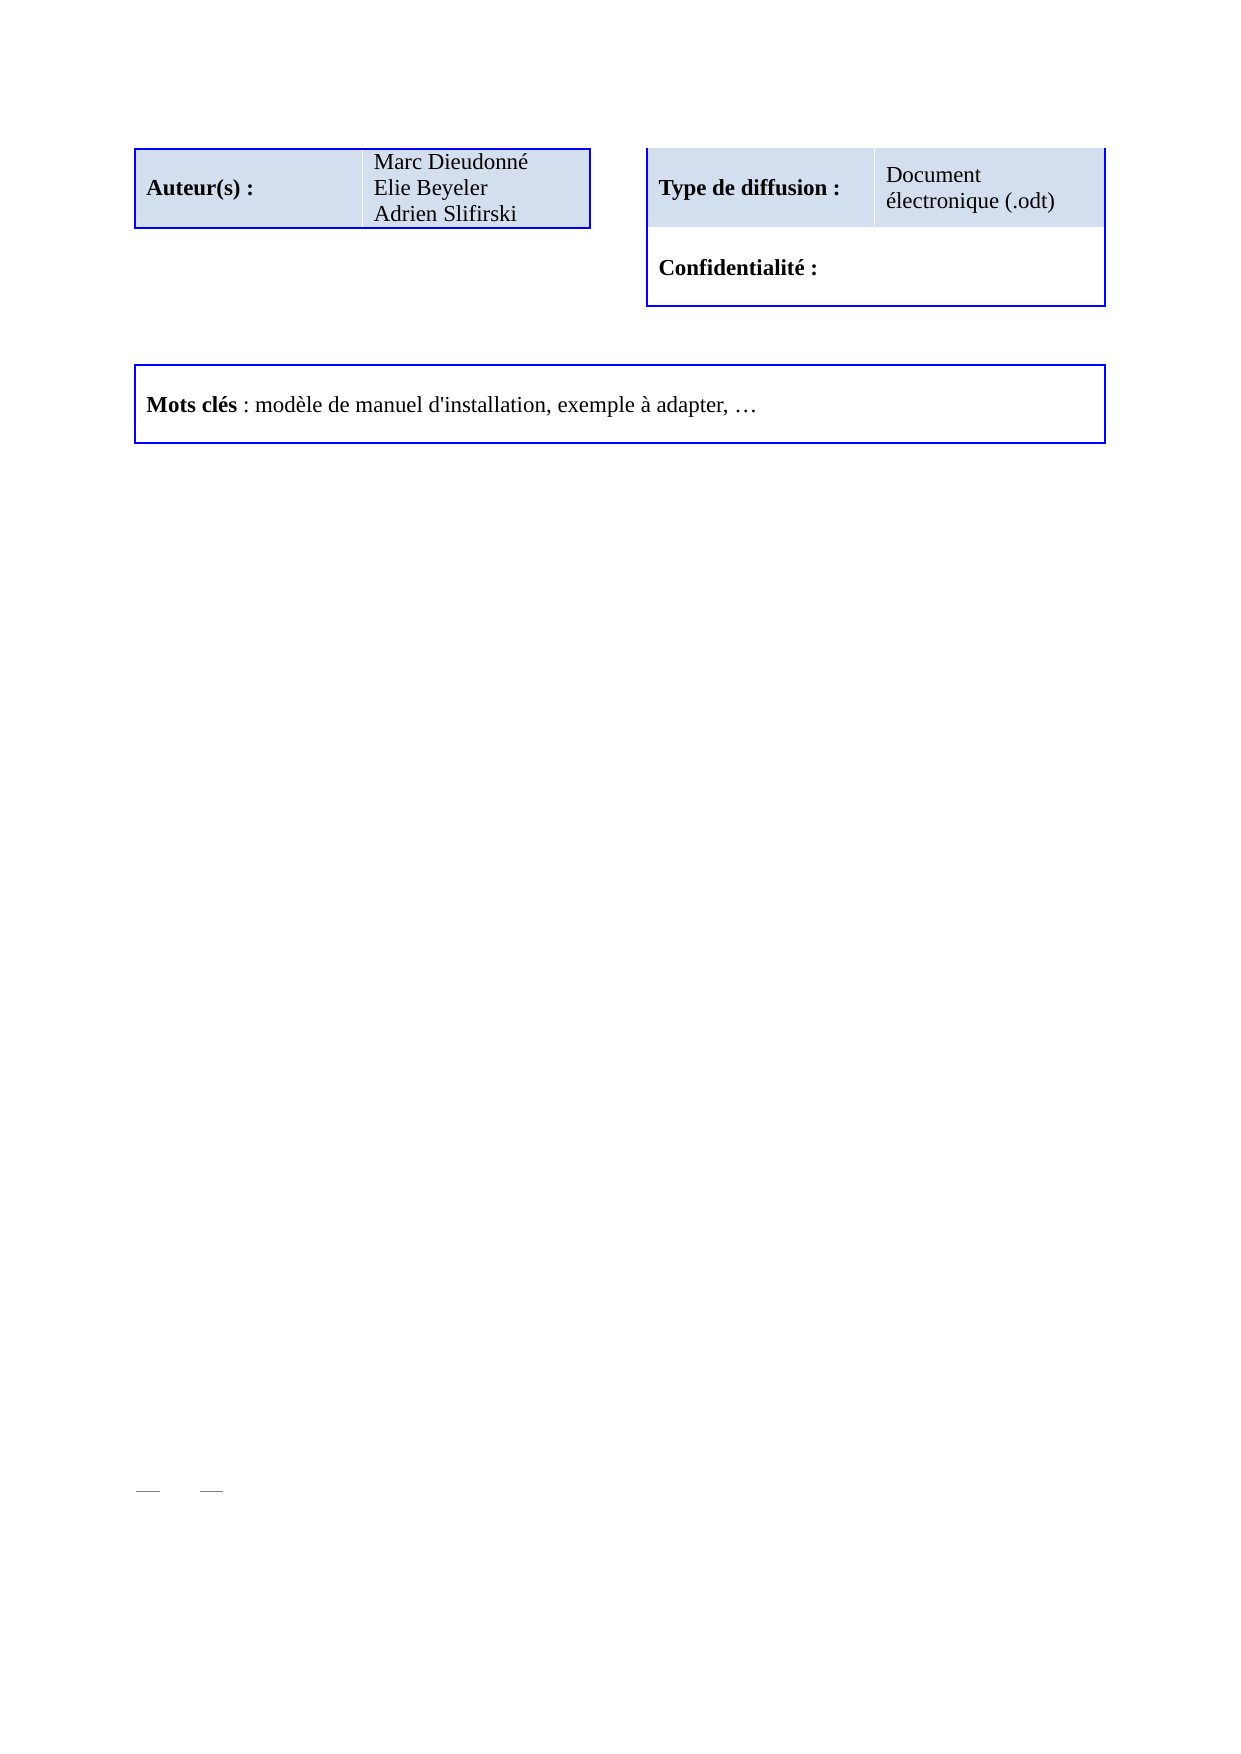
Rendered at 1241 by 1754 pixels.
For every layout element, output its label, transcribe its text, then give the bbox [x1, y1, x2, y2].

table_cell Document électronique (.odt) [875, 148, 1104, 227]
table_cell Type de diffusion : [648, 148, 874, 227]
table_cell [590, 305, 647, 364]
table_cell Mots clés : modèle de manuel d'installation, exemple à adapter, … [136, 366, 1104, 442]
table_cell [647, 307, 874, 364]
table_cell [135, 305, 362, 364]
table_cell [135, 229, 362, 305]
table_cell Marc Dieudonné Elie Beyeler Adrien Slifirski [363, 150, 589, 227]
table_cell [363, 229, 590, 305]
table_cell [591, 148, 646, 227]
table_cell [363, 305, 590, 364]
table_cell Confidentialité : [648, 227, 874, 305]
table_cell Auteur(s) : [136, 150, 362, 227]
table_cell [875, 307, 1105, 364]
table_cell [875, 227, 1104, 305]
table_cell [590, 227, 646, 305]
